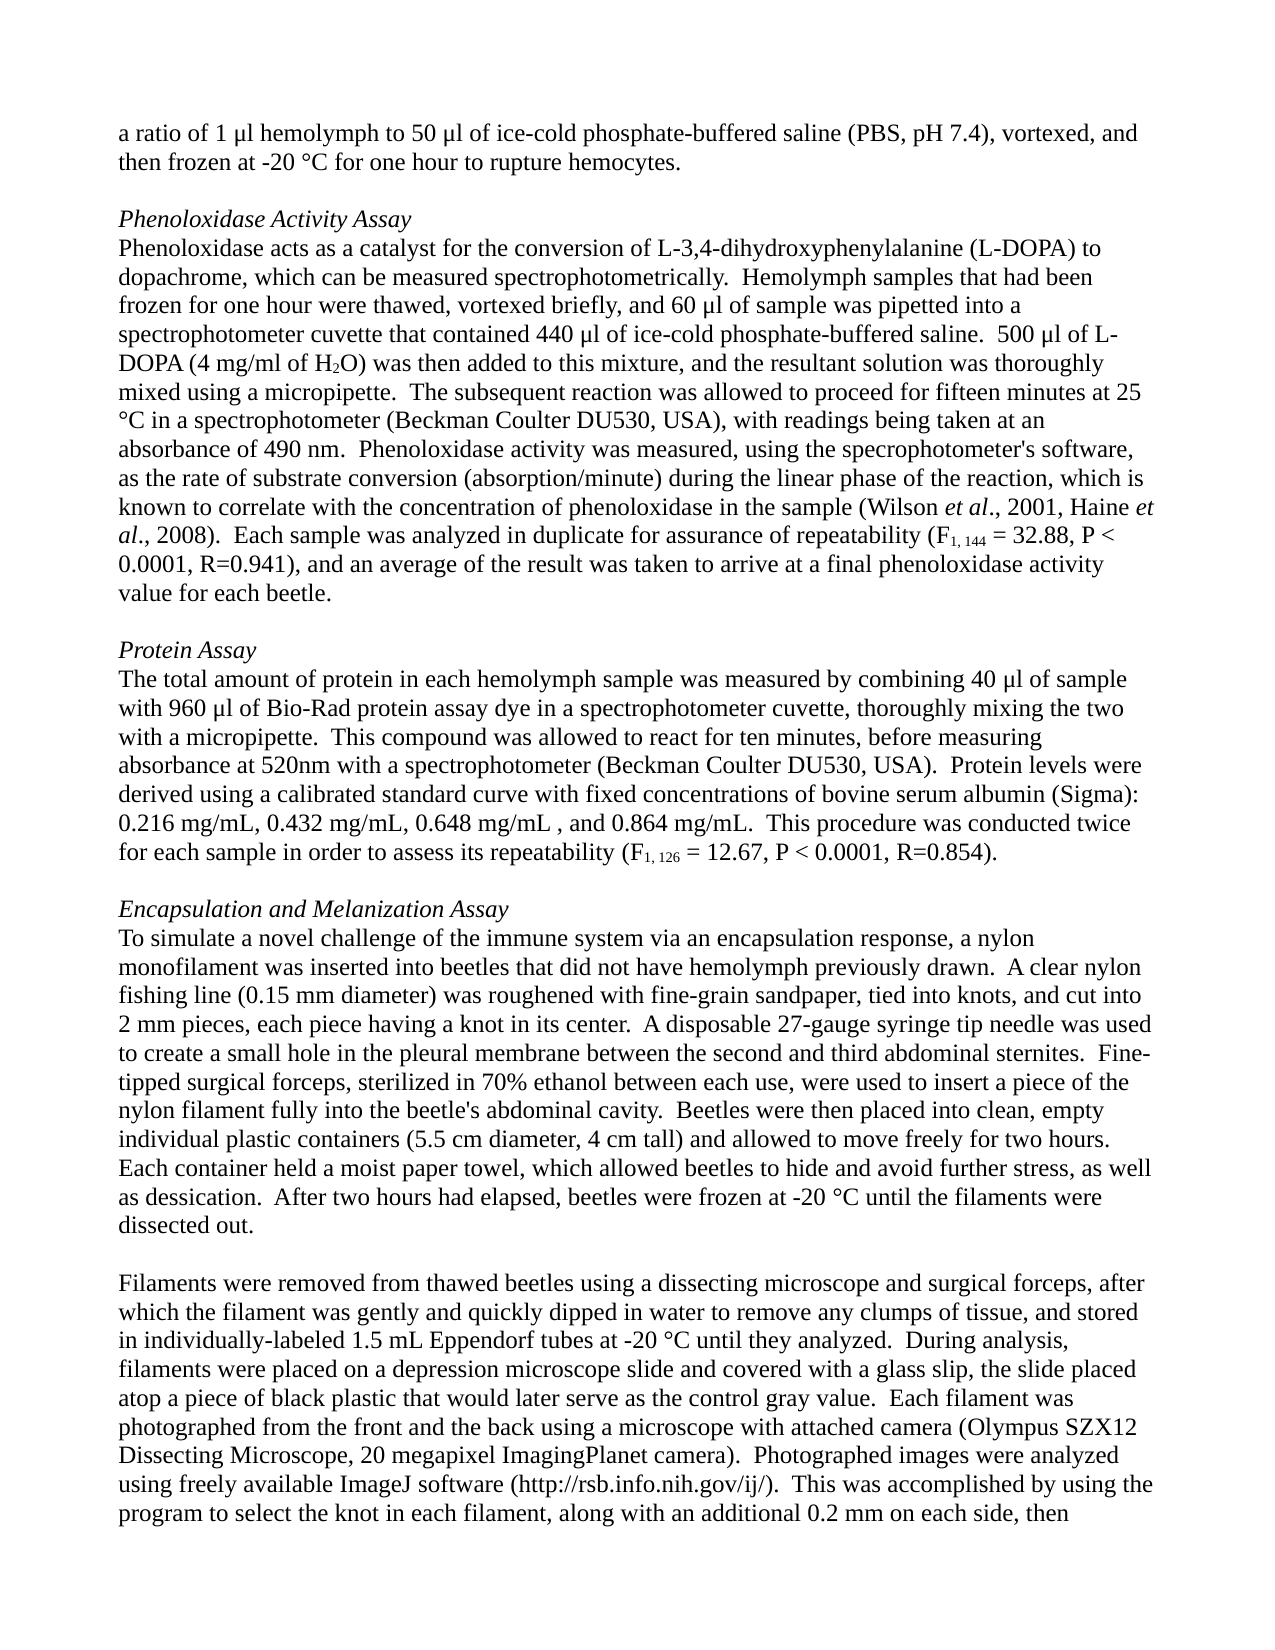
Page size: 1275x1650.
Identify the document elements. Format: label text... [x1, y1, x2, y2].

text Phenoloxidase acts as a catalyst for the conversion of L-3,4-dihydroxyphenylalanine (L-DOPA) to dopachrome, which can be measured spectrophotometrically. Hemolymph samples that had been frozen for one hour were thawed, vortexed briefly, and 60 μl of sample was pipetted into a spectrophotometer cuvette that contained 440 μl of ice-cold phosphate-buffered saline. 500 μl of L-DOPA (4 mg/ml of H2O) was then added to this mixture, and the resultant solution was thoroughly mixed using a micropipette. The subsequent reaction was allowed to proceed for fifteen minutes at 25 °C in a spectrophotometer (Beckman Coulter DU530, USA), with readings being taken at an absorbance of 490 nm. Phenoloxidase activity was measured, using the specrophotometer's software, as the rate of substrate conversion (absorption/minute) during the linear phase of the reaction, which is known to correlate with the concentration of phenoloxidase in the sample (Wilson et al., 2001, Haine et al., 2008). Each sample was analyzed in duplicate for assurance of repeatability (F1, 144 = 32.88, P < 0.0001, R=0.941), and an average of the result was taken to arrive at a final phenoloxidase activity value for each beetle. [118, 233, 1157, 607]
text a ratio of 1 μl hemolymph to 50 μl of ice-cold phosphate-buffered saline (PBS, pH 7.4), vortexed, and then frozen at -20 °C for one hour to rupture hemocytes. [118, 118, 1157, 176]
text Encapsulation and Melanization Assay [118, 894, 1157, 923]
text Protein Assay [118, 636, 1157, 664]
text The total amount of protein in each hemolymph sample was measured by combining 40 μl of sample with 960 μl of Bio-Rad protein assay dye in a spectrophotometer cuvette, thoroughly mixing the two with a micropipette. This compound was allowed to react for ten minutes, before measuring absorbance at 520nm with a spectrophotometer (Beckman Coulter DU530, USA). Protein levels were derived using a calibrated standard curve with fixed concentrations of bovine serum albumin (Sigma): 0.216 mg/mL, 0.432 mg/mL, 0.648 mg/mL , and 0.864 mg/mL. This procedure was conducted twice for each sample in order to assess its repeatability (F1, 126 = 12.67, P < 0.0001, R=0.854). [118, 664, 1157, 866]
text Filaments were removed from thawed beetles using a dissecting microscope and surgical forceps, after which the filament was gently and quickly dipped in water to remove any clumps of tissue, and stored in individually-labeled 1.5 mL Eppendorf tubes at -20 °C until they analyzed. During analysis, filaments were placed on a depression microscope slide and covered with a glass slip, the slide placed atop a piece of black plastic that would later serve as the control gray value. Each filament was photographed from the front and the back using a microscope with attached camera (Olympus SZX12 Dissecting Microscope, 20 megapixel ImagingPlanet camera). Photographed images were analyzed using freely available ImageJ software (http://rsb.info.nih.gov/ij/). This was accomplished by using the program to select the knot in each filament, along with an additional 0.2 mm on each side, then [118, 1268, 1157, 1527]
text To simulate a novel challenge of the immune system via an encapsulation response, a nylon monofilament was inserted into beetles that did not have hemolymph previously drawn. A clear nylon fishing line (0.15 mm diameter) was roughened with fine-grain sandpaper, tied into knots, and cut into 2 mm pieces, each piece having a knot in its center. A disposable 27-gauge syringe tip needle was used to create a small hole in the pleural membrane between the second and third abdominal sternites. Fine-tipped surgical forceps, sterilized in 70% ethanol between each use, were used to insert a piece of the nylon filament fully into the beetle's abdominal cavity. Beetles were then placed into clean, empty individual plastic containers (5.5 cm diameter, 4 cm tall) and allowed to move freely for two hours. Each container held a moist paper towel, which allowed beetles to hide and avoid further stress, as well as dessication. After two hours had elapsed, beetles were frozen at -20 °C until the filaments were dissected out. [118, 923, 1157, 1239]
text Phenoloxidase Activity Assay [118, 204, 1157, 233]
